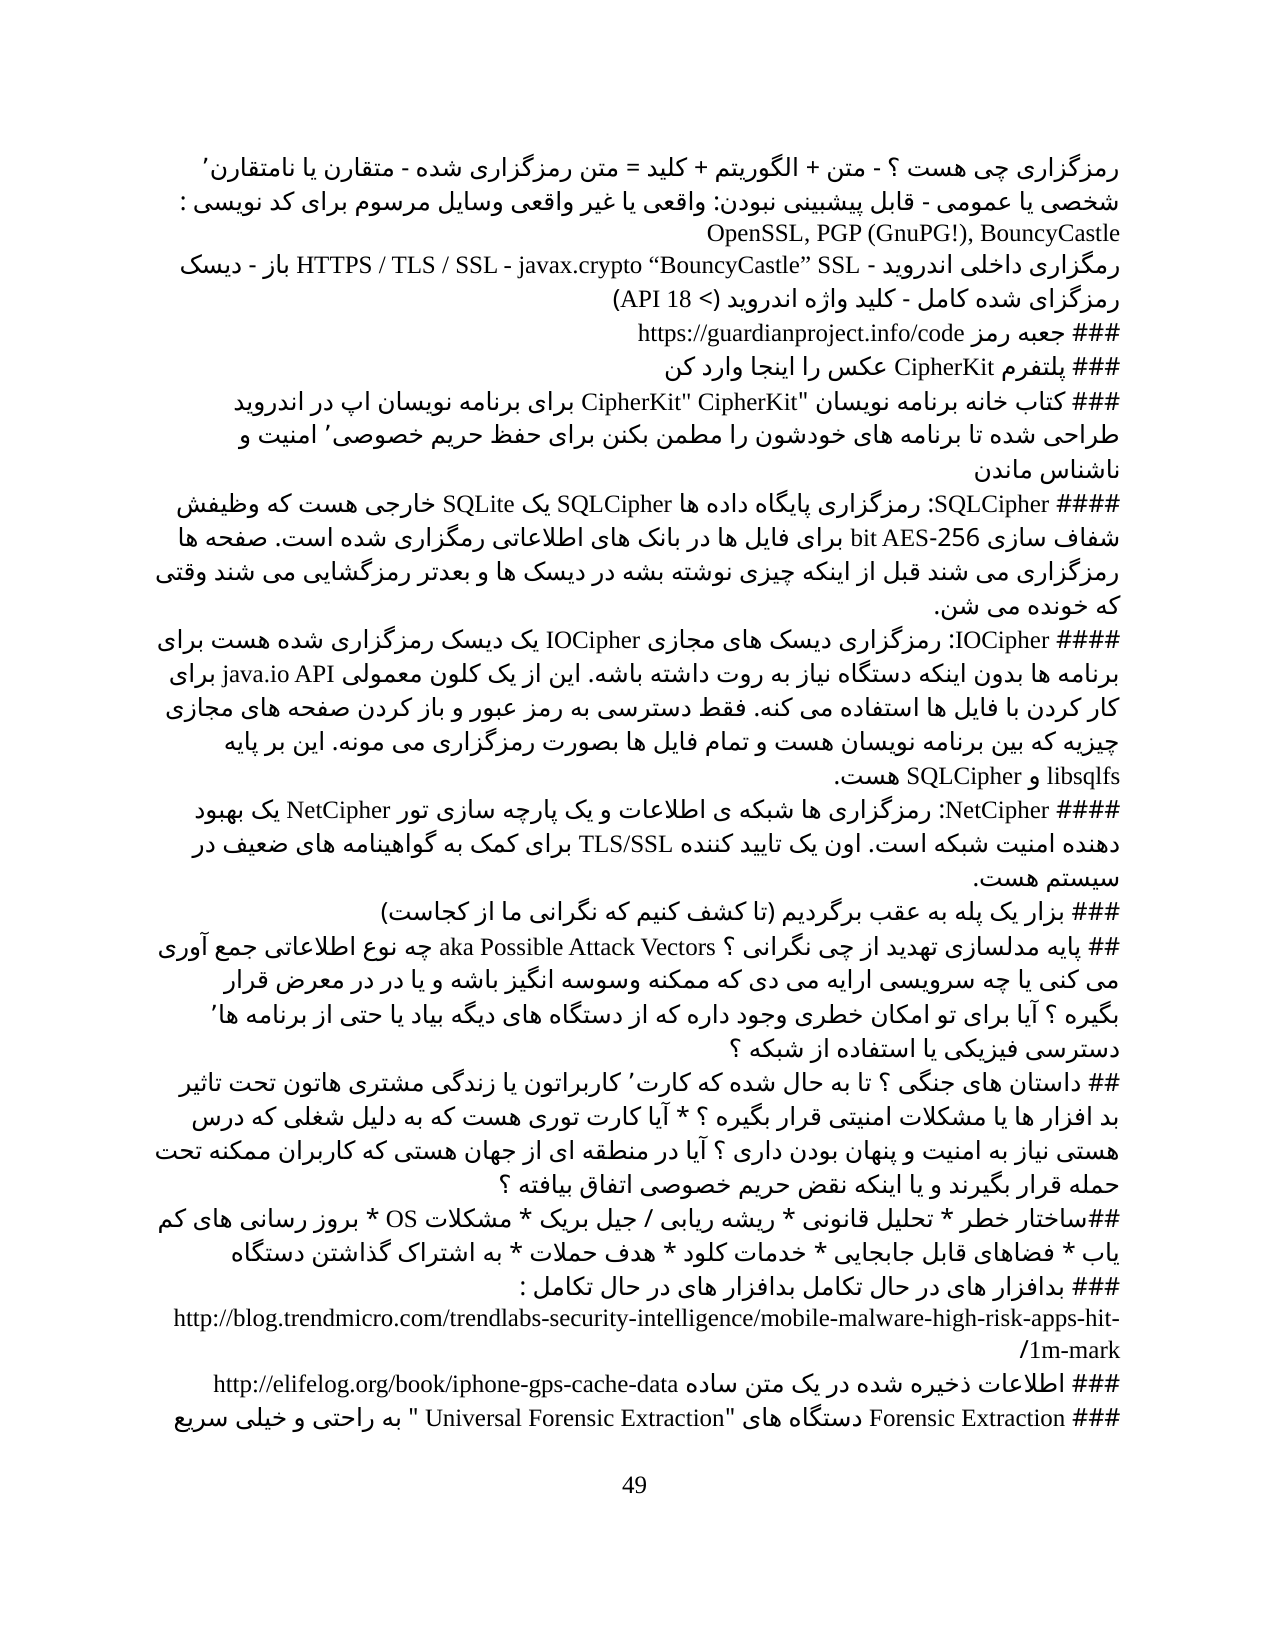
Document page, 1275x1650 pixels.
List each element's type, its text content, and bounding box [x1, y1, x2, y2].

table_cell رمزگزاری چی هست ؟ - متن + الگوریتم + کلید = متن رمزگزاری شده - متقارن یا نامتقارن٬‌ شخصی یا عمومی - قابل پیشبینی نبودن: واقعی یا غیر واقعی وسایل مرسوم برای کد نویسی : OpenSSL, PGP (GnuPG!), BouncyCastle [150, 150, 1125, 247]
table_cell ## پایه مدلسازی تهدید از چی نگرانی ؟ aka Possible Attack Vectors چه نوع اطلاعاتی جمع آوری می کنی یا چه سرویسی ارایه می دی که ممکنه وسوسه انگیز باشه و یا در در معرض قرار بگیره ؟ آیا برای تو امکان خطری وجود داره که از دستگاه های دیگه بیاد یا حتی از برنامه ها٬ دسترسی فیزیکی یا استفاده از شبکه ؟ [150, 928, 1125, 1064]
table_cell ##ساختار خطر * تحلیل قانونی * ریشه ریابی / جیل بریک * مشکلات OS * بروز رسانی های کم یاب * فضاهای قابل جابجایی * خدمات کلود * هدف حملات * به اشتراک گذاشتن دستگاه [150, 1201, 1125, 1269]
table_cell #### SQLCipher: رمزگزاری پایگاه داده ها SQLCipher یک SQLite خارجی هست که وظیفش شفاف سازی 256-bit AES برای فایل ها در بانک های اطلاعاتی رمگزاری شده است. صفحه ها رمزگزاری می شند قبل از اینکه چیزی نوشته بشه در دیسک ها و بعدتر رمزگشایی می شند وقتی که خونده می شن. [150, 485, 1125, 622]
table_cell رمگزاری داخلی اندروید - HTTPS / TLS / SSL - javax.crypto “BouncyCastle” SSL باز - دیسک رمزگزای شده کامل - کلید واژه اندروید (> API 18) [150, 247, 1125, 315]
table_cell #### IOCipher: رمزگزاری دیسک های مجازی IOCipher یک دیسک رمزگزاری شده هست برای برنامه ها بدون اینکه دستگاه نیاز به روت داشته باشه. این از یک کلون معمولی java.io API برای کار کردن با فایل ها استفاده می کنه. فقط دسترسی به رمز عبور و باز کردن صفحه های مجازی چیزیه که بین برنامه نویسان هست و تمام فایل ها بصورت رمزگزاری می مونه. این بر پایه libsqlfs و SQLCipher هست. [150, 622, 1125, 792]
table_cell ### اطلاعات ذخیره شده در یک متن ساده http://elifelog.org/book/iphone-gps-cache-data [150, 1366, 1125, 1400]
table_cell ### کتاب خانه برنامه نویسان "CipherKit" CipherKit برای برنامه نویسان اپ در اندروید طراحی شده تا برنامه های خودشون را مطمن بکنن برای حفظ حریم خصوصی٬‌ امنیت و ناشناس ماندن [150, 383, 1125, 485]
table_cell #### NetCipher: رمزگزاری ها شبکه ی اطلاعات و یک پارچه سازی تور NetCipher یک بهبود دهنده امنیت شبکه است. اون یک تایید کننده TLS/SSL برای کمک به گواهینامه های ضعیف در سیستم هست. [150, 792, 1125, 894]
table_cell ### جعبه رمز https://guardianproject.info/code [150, 315, 1125, 349]
table_cell ### بدافزار های در حال تکامل بدافزار های در حال تکامل :http://blog.trendmicro.com/trendlabs-security-intelligence/mobile-malware-high-risk-apps-hit-1m-mark/ [150, 1269, 1125, 1366]
table_cell ### Forensic Extraction دستگاه های "Universal Forensic Extraction " به راحتی و خیلی سریع می تونن همه اطلاعات را از روی موبایل کپی کنند. [150, 1400, 1125, 1434]
table_cell ### پلتفرم CipherKit عکس را اینجا وارد کن [150, 349, 1125, 383]
table_cell ### بزار یک پله به عقب برگردیم (تا کشف کنیم که نگرانی ما از کجاست) [150, 894, 1125, 928]
table_cell ## داستان های جنگی ؟ تا به حال شده که کارت٬ کاربراتون یا زندگی مشتری هاتون تحت تاثیر بد افزار ها یا مشکلات امنیتی قرار بگیره ؟ * آیا کارت توری هست که به دلیل شغلی که درس هستی نیاز به امنیت و پنهان بودن داری ؟ آیا در منطقه ای از جهان هستی که کاربران ممکنه تحت حمله قرار بگیرند و یا اینکه نقض حریم خصوصی اتفاق بیافته ؟ [150, 1064, 1125, 1201]
